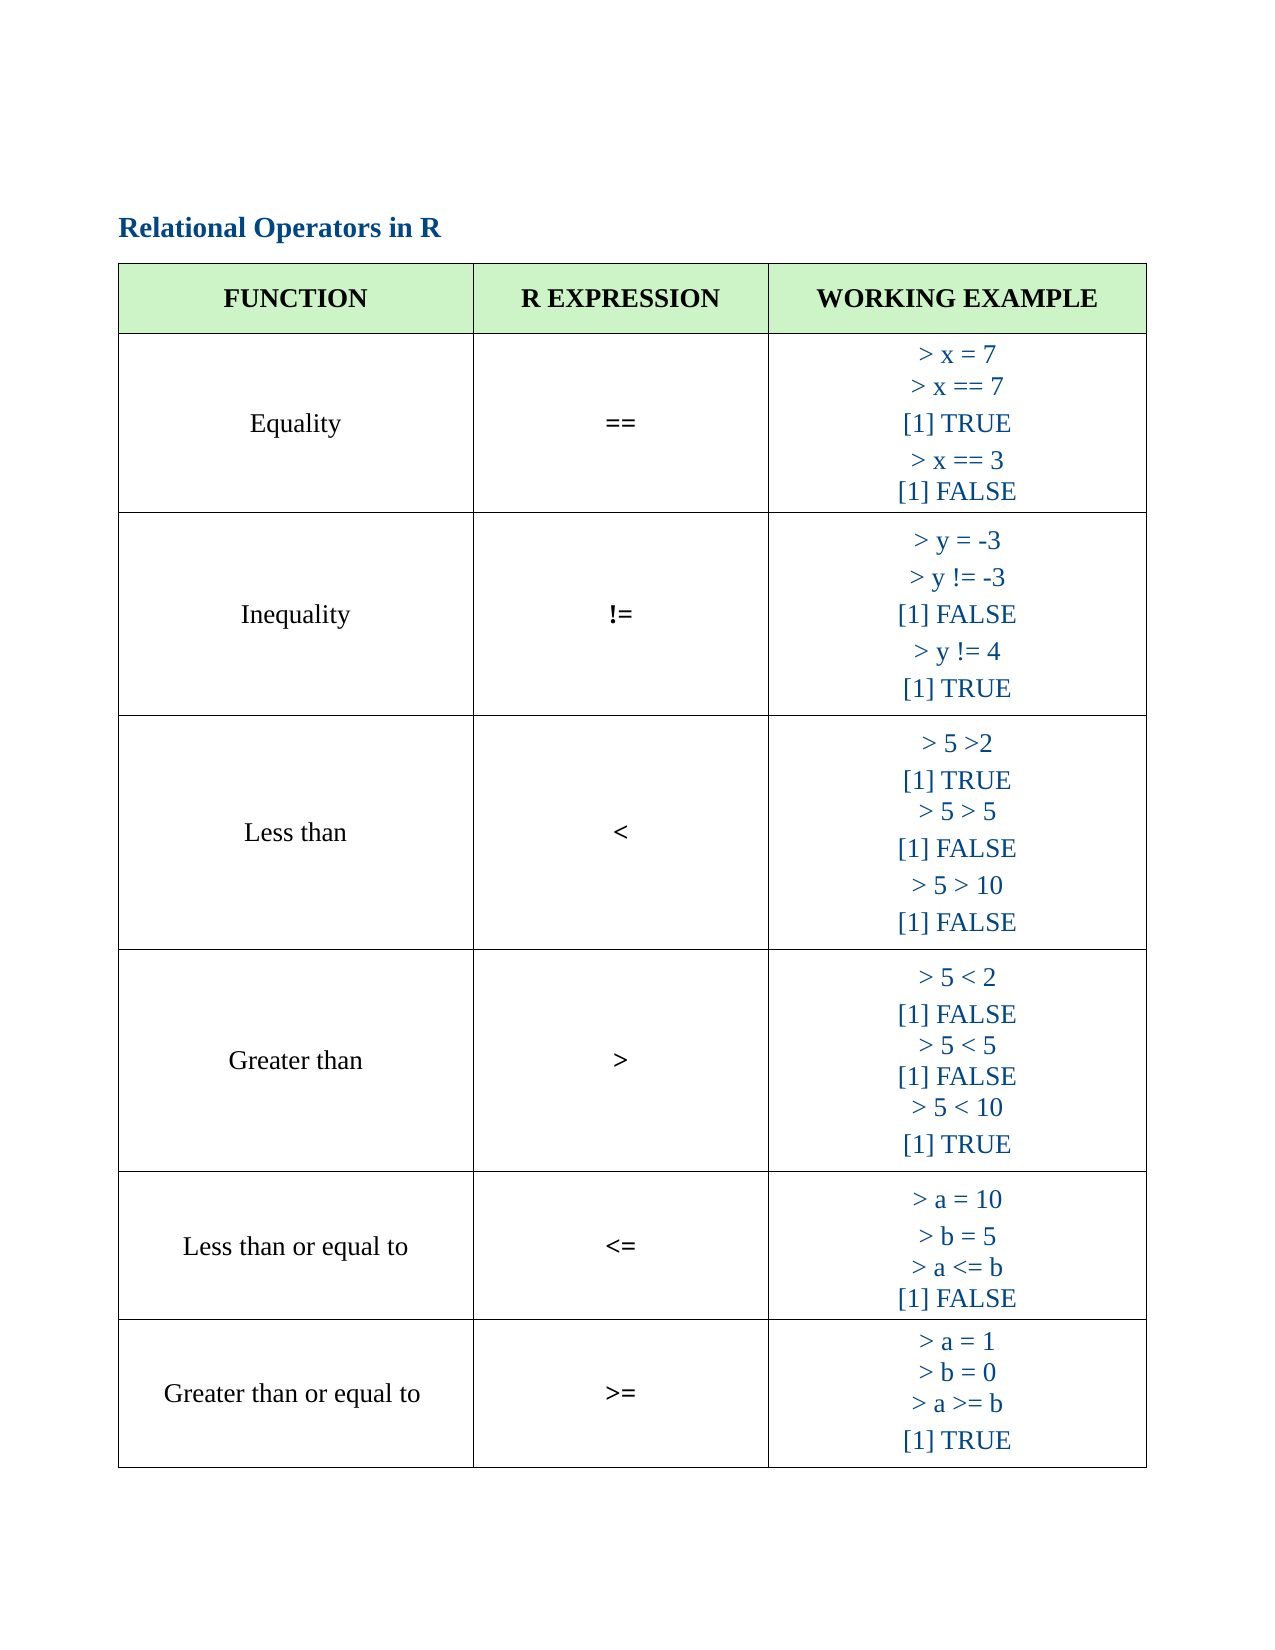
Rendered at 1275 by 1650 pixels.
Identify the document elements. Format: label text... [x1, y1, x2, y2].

table_cell Greater than or equal to [119, 1320, 473, 1467]
table_cell > a = 1 > b = 0 > a >= b [1] TRUE [769, 1320, 1146, 1467]
table_cell Less than or equal to [119, 1172, 473, 1319]
table_cell > [474, 950, 768, 1171]
table_cell >= [474, 1320, 768, 1467]
table_cell Inequality [119, 513, 473, 715]
table_header R EXPRESSION [474, 264, 768, 333]
table_cell Greater than [119, 950, 473, 1171]
table_cell > 5 < 2 [1] FALSE > 5 < 5 [1] FALSE > 5 < 10 [1] TRUE [769, 950, 1146, 1171]
table_cell != [474, 513, 768, 715]
table_cell Equality [119, 334, 473, 512]
table_header WORKING EXAMPLE [769, 264, 1146, 333]
table_cell > 5 >2 [1] TRUE > 5 > 5 [1] FALSE > 5 > 10 [1] FALSE [769, 716, 1146, 949]
table_cell <= [474, 1172, 768, 1319]
table_cell Less than [119, 716, 473, 949]
table_cell > x = 7 > x == 7 [1] TRUE > x == 3 [1] FALSE [769, 334, 1146, 512]
table_cell > y = -3 > y != -3 [1] FALSE > y != 4 [1] TRUE [769, 513, 1146, 715]
table_cell == [474, 334, 768, 512]
table_cell < [474, 716, 768, 949]
table_header FUNCTION [119, 264, 473, 333]
table_cell > a = 10 > b = 5 > a <= b [1] FALSE [769, 1172, 1146, 1319]
text Relational Operators in R [118, 210, 1157, 244]
